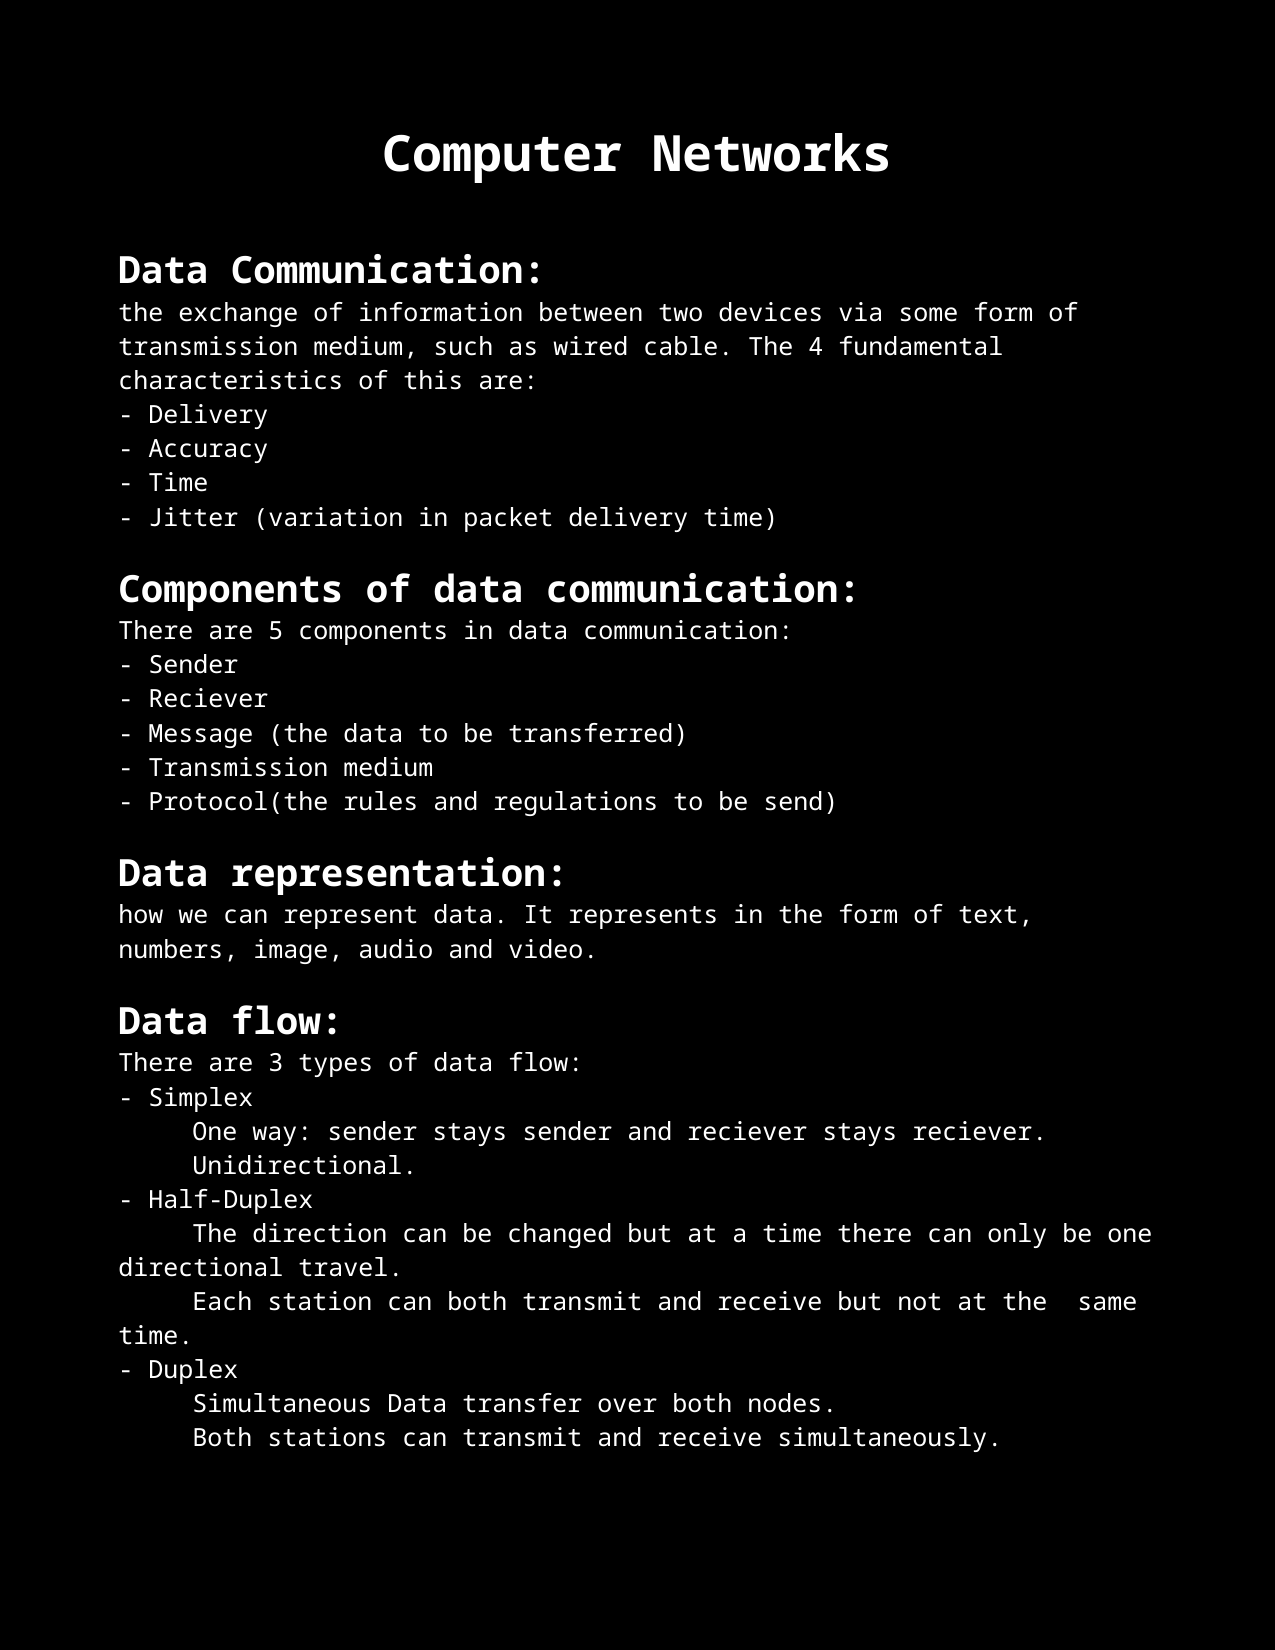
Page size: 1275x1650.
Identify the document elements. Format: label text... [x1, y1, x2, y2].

text - Protocol(the rules and regulations to be send) [118, 783, 1157, 817]
text - Accuracy [118, 431, 1157, 465]
text Simultaneous Data transfer over both nodes. [118, 1386, 1157, 1420]
text Data Communication: [118, 244, 1157, 295]
text the exchange of information between two devices via some form of transmission medium, such as wired cable. The 4 fundamental characteristics of this are: [118, 295, 1157, 397]
text One way: sender stays sender and reciever stays reciever. [118, 1113, 1157, 1147]
text Data representation: [118, 846, 1157, 897]
text - Jitter (variation in packet delivery time) [118, 499, 1157, 533]
text Each station can both transmit and receive but not at the same time. [118, 1283, 1157, 1352]
text - Reciever [118, 681, 1157, 715]
text - Transmission medium [118, 749, 1157, 783]
text The direction can be changed but at a time there can only be one directional travel. [118, 1215, 1157, 1283]
text - Delivery [118, 397, 1157, 431]
text Unidirectional. [118, 1147, 1157, 1181]
text - Time [118, 465, 1157, 499]
text - Sender [118, 647, 1157, 681]
text how we can represent data. It represents in the form of text, numbers, image, audio and video. [118, 897, 1157, 965]
text Both stations can transmit and receive simultaneously. [118, 1420, 1157, 1454]
text Data flow: [118, 994, 1157, 1045]
text There are 3 types of data flow: [118, 1045, 1157, 1079]
text - Simplex [118, 1079, 1157, 1113]
text There are 5 components in data communication: [118, 613, 1157, 647]
text - Half-Duplex [118, 1181, 1157, 1215]
text Computer Networks [118, 118, 1157, 186]
text - Message (the data to be transferred) [118, 715, 1157, 749]
text Components of data communication: [118, 562, 1157, 613]
text - Duplex [118, 1352, 1157, 1386]
